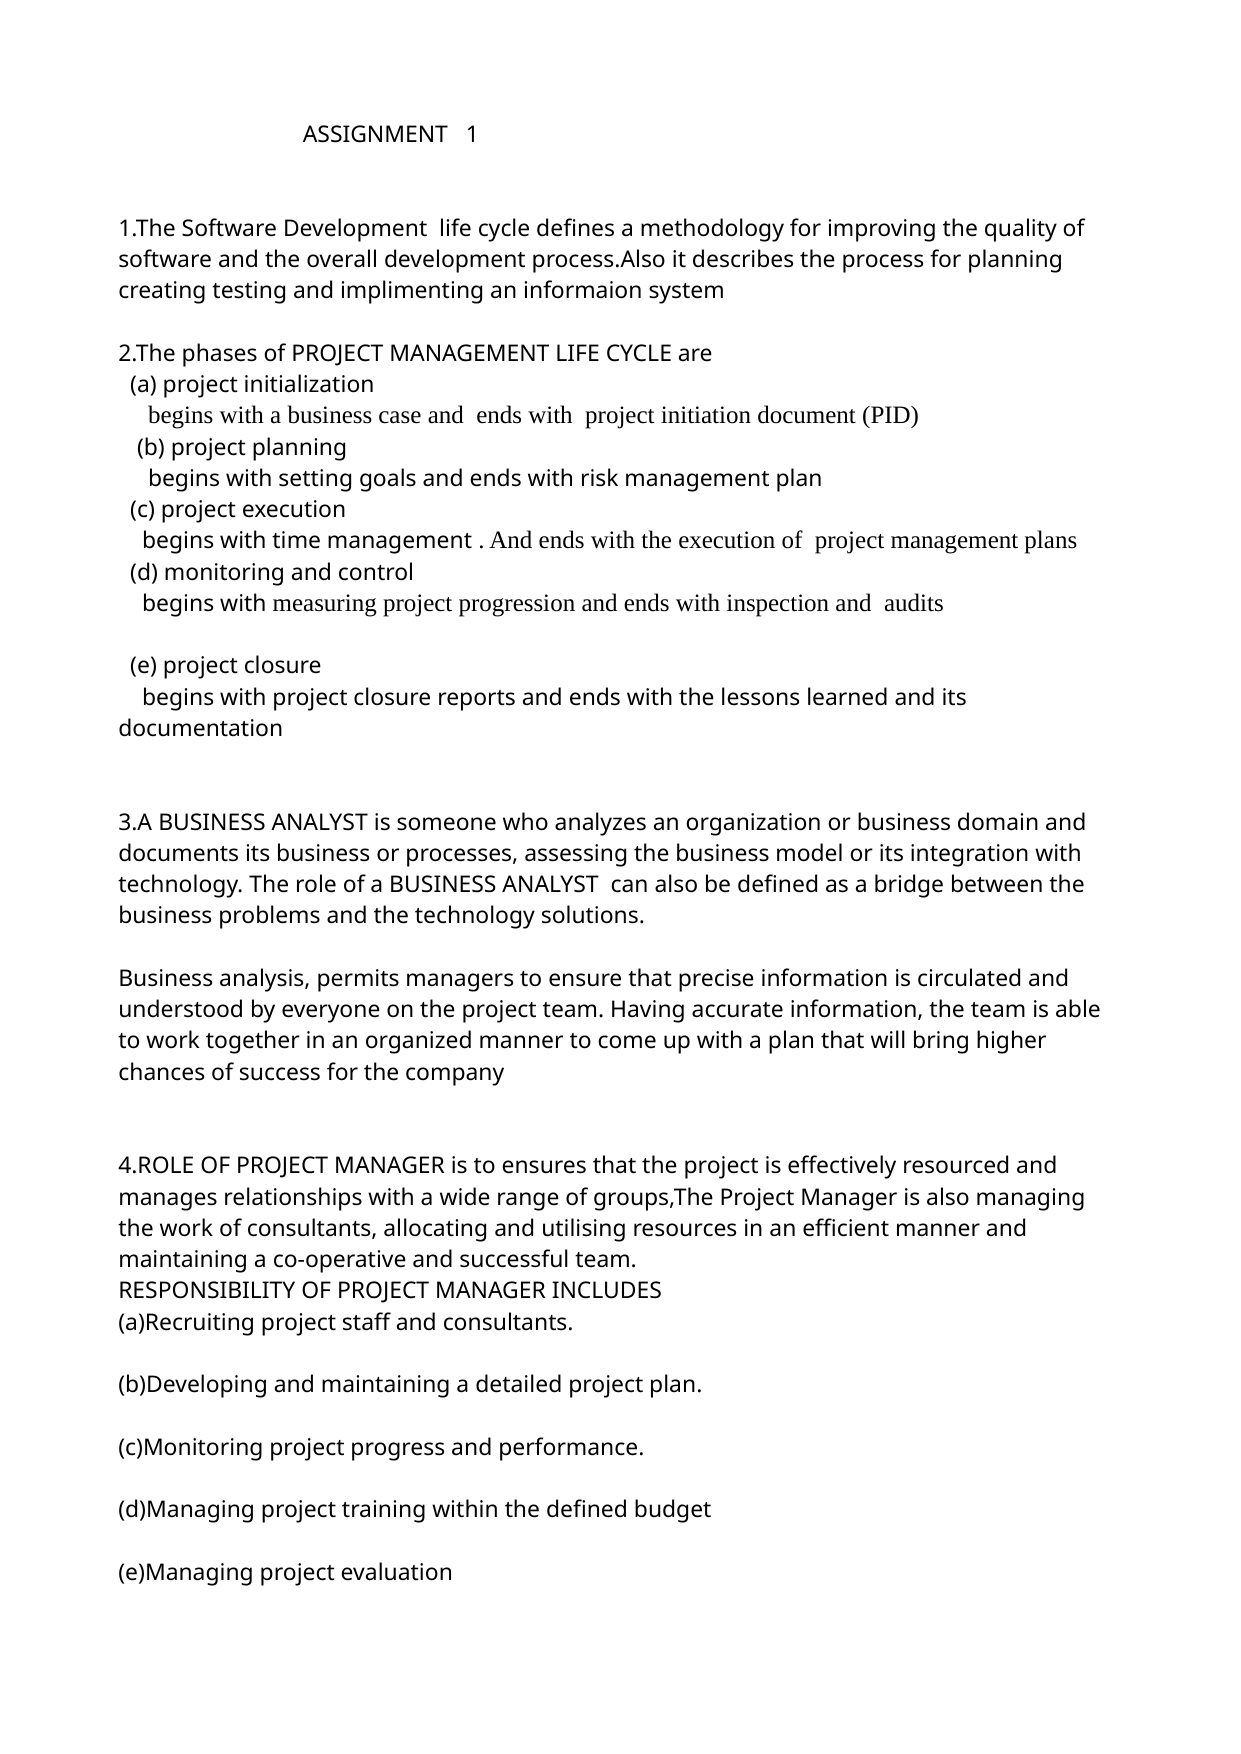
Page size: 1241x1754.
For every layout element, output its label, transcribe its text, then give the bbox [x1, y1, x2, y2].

text begins with project closure reports and ends with the lessons learned and its documentation [118, 681, 1122, 743]
text Business analysis, permits managers to ensure that precise information is circulated and understood by everyone on the project team. Having accurate information, the team is able to work together in an organized manner to come up with a plan that will bring higher chances of success for the company [118, 962, 1122, 1087]
text (c) project execution [118, 493, 1122, 524]
text (d)Managing project training within the defined budget [118, 1493, 1122, 1524]
text (b)Developing and maintaining a detailed project plan. [118, 1368, 1122, 1399]
text begins with setting goals and ends with risk management plan [118, 462, 1122, 493]
text 1.The Software Development life cycle defines a methodology for improving the quality of software and the overall development process.Also it describes the process for planning creating testing and implimenting an informaion system [118, 212, 1122, 306]
text (a) project initialization [118, 368, 1122, 399]
text 2.The phases of PROJECT MANAGEMENT LIFE CYCLE are [118, 337, 1122, 368]
text (e)Managing project evaluation [118, 1556, 1122, 1587]
text ASSIGNMENT 1 [118, 118, 1122, 149]
text (c)Monitoring project progress and performance. [118, 1431, 1122, 1462]
text begins with time management . And ends with the execution of project management plans [118, 524, 1122, 556]
text (b) project planning [118, 431, 1122, 462]
text (e) project closure [118, 649, 1122, 681]
text RESPONSIBILITY OF PROJECT MANAGER INCLUDES [118, 1274, 1122, 1306]
text (d) monitoring and control [118, 556, 1122, 587]
text begins with measuring project progression and ends with inspection and audits [118, 587, 1122, 618]
text 4.ROLE OF PROJECT MANAGER is to ensures that the project is effectively resourced and manages relationships with a wide range of groups,The Project Manager is also managing the work of consultants, allocating and utilising resources in an efficient manner and maintaining a co-operative and successful team. [118, 1149, 1122, 1274]
text 3.A BUSINESS ANALYST is someone who analyzes an organization or business domain and documents its business or processes, assessing the business model or its integration with technology. The role of a BUSINESS ANALYST can also be defined as a bridge between the business problems and the technology solutions. [118, 806, 1122, 931]
text (a)Recruiting project staff and consultants. [118, 1306, 1122, 1337]
text begins with a business case and ends with project initiation document (PID) [118, 399, 1122, 431]
